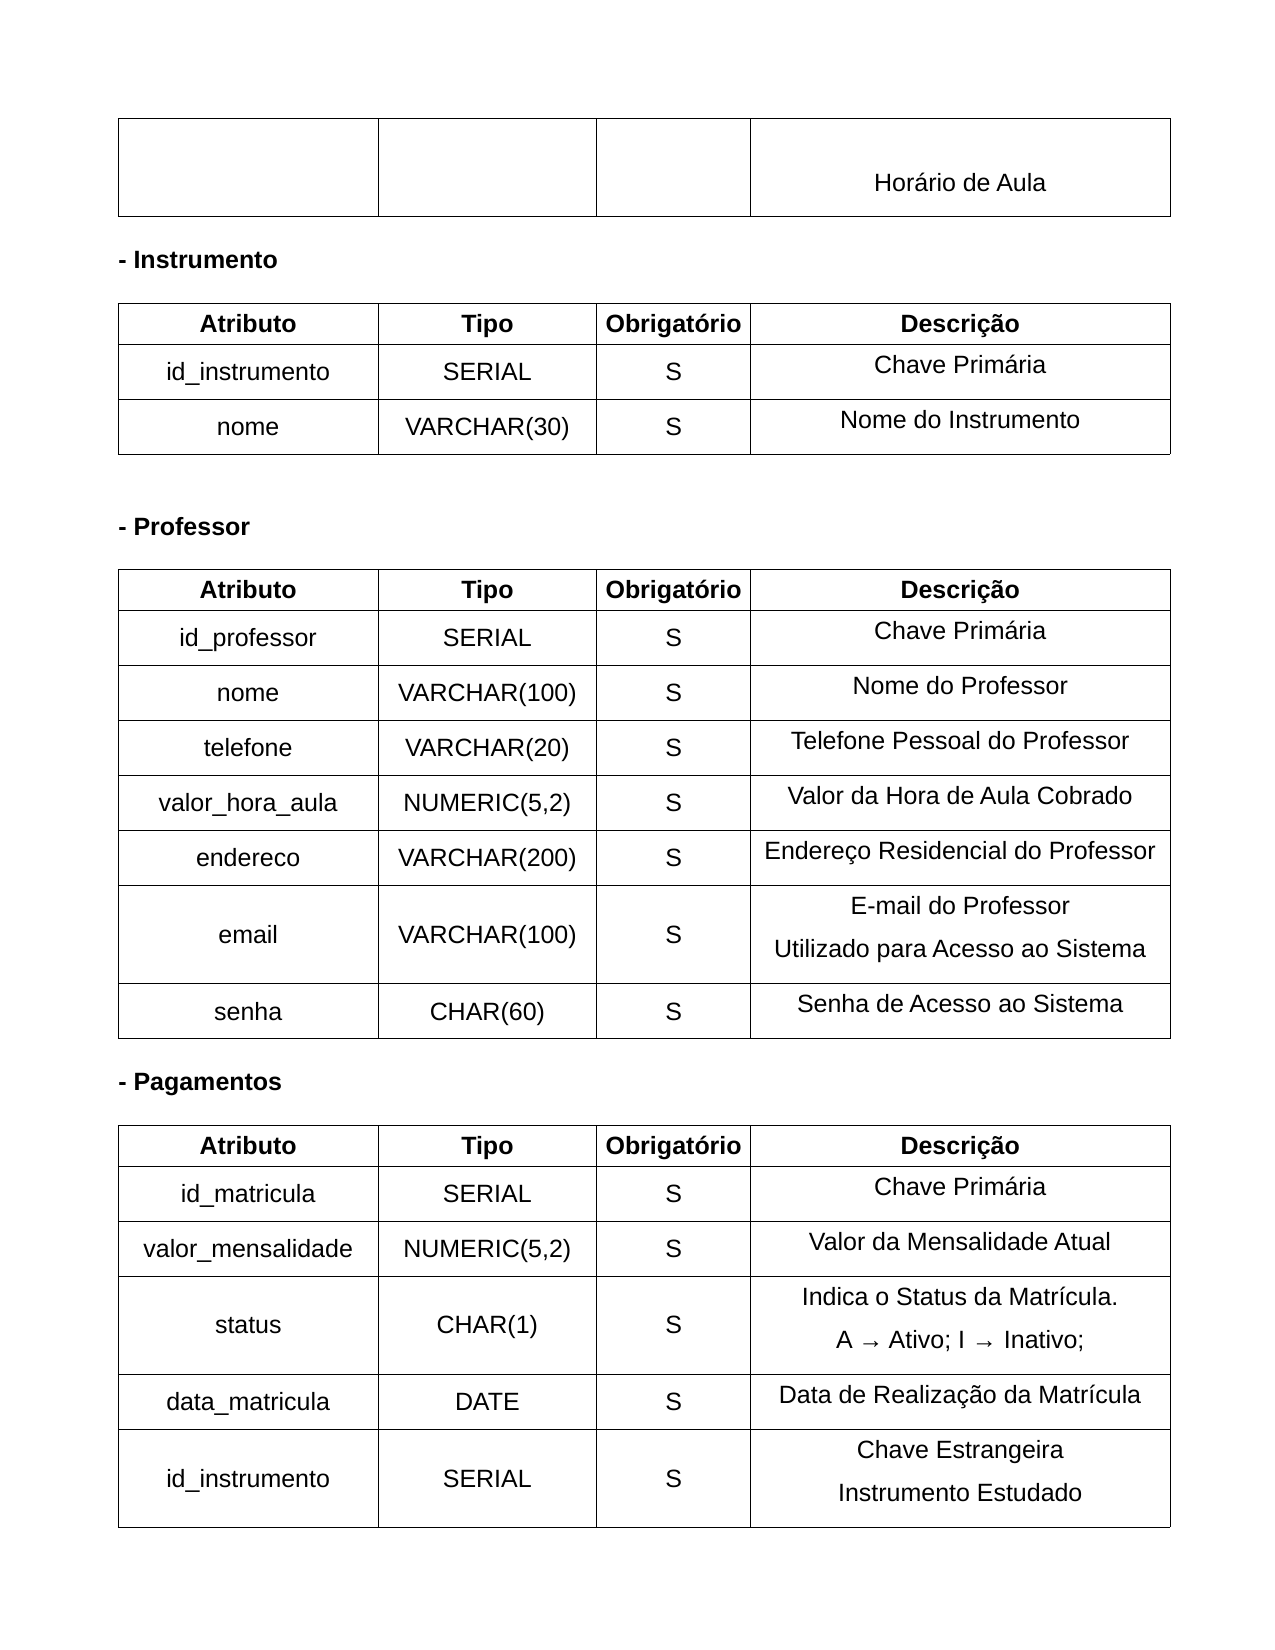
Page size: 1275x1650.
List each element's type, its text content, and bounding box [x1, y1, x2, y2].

table_header Obrigatório [597, 1126, 750, 1166]
table_cell Endereço Residencial do Professor [751, 831, 1170, 885]
table_cell Horário de Aula [751, 119, 1170, 216]
table_header Atributo [119, 570, 378, 610]
table_cell S [597, 984, 750, 1038]
table_cell S [597, 1277, 750, 1374]
table_cell valor_mensalidade [119, 1222, 378, 1276]
table_cell S [597, 1375, 750, 1429]
table_cell Data de Realização da Matrícula [751, 1375, 1170, 1429]
table_cell id_instrumento [119, 1430, 378, 1527]
table_cell S [597, 1222, 750, 1276]
table_cell S [597, 721, 750, 775]
table_cell SERIAL [379, 611, 596, 665]
table_cell id_professor [119, 611, 378, 665]
table_cell SERIAL [379, 1430, 596, 1527]
text - Pagamentos [118, 1067, 1157, 1096]
table_cell VARCHAR(20) [379, 721, 596, 775]
table_cell S [597, 1430, 750, 1527]
table_cell SERIAL [379, 1167, 596, 1221]
table_header Tipo [379, 304, 596, 344]
table_cell Chave Estrangeira Instrumento Estudado [751, 1430, 1170, 1527]
table_cell [119, 119, 378, 216]
table_cell S [597, 886, 750, 983]
table_cell data_matricula [119, 1375, 378, 1429]
table_cell [379, 119, 596, 216]
table_cell Senha de Acesso ao Sistema [751, 984, 1170, 1038]
table_cell S [597, 345, 750, 399]
table_cell valor_hora_aula [119, 776, 378, 830]
table_cell S [597, 666, 750, 720]
table_header Tipo [379, 1126, 596, 1166]
table_cell CHAR(1) [379, 1277, 596, 1374]
table_header Atributo [119, 1126, 378, 1166]
table_cell id_matricula [119, 1167, 378, 1221]
table_cell senha [119, 984, 378, 1038]
table_cell VARCHAR(30) [379, 400, 596, 454]
table_cell S [597, 776, 750, 830]
table_cell Indica o Status da Matrícula. A → Ativo; I → Inativo; [751, 1277, 1170, 1374]
table_cell Chave Primária [751, 1167, 1170, 1221]
table_cell SERIAL [379, 345, 596, 399]
table_cell E-mail do Professor Utilizado para Acesso ao Sistema [751, 886, 1170, 983]
table_cell Chave Primária [751, 345, 1170, 399]
table_cell nome [119, 400, 378, 454]
table_cell Nome do Professor [751, 666, 1170, 720]
table_cell VARCHAR(100) [379, 666, 596, 720]
table_cell Valor da Mensalidade Atual [751, 1222, 1170, 1276]
table_header Atributo [119, 304, 378, 344]
table_cell Nome do Instrumento [751, 400, 1170, 454]
table_cell S [597, 831, 750, 885]
table_cell email [119, 886, 378, 983]
table_cell Chave Primária [751, 611, 1170, 665]
table_header Obrigatório [597, 570, 750, 610]
table_cell nome [119, 666, 378, 720]
table_header Descrição [751, 1126, 1170, 1166]
table_cell NUMERIC(5,2) [379, 1222, 596, 1276]
table_cell Valor da Hora de Aula Cobrado [751, 776, 1170, 830]
table_cell [597, 119, 750, 216]
table_cell endereco [119, 831, 378, 885]
table_header Tipo [379, 570, 596, 610]
text - Professor [118, 512, 1157, 541]
table_cell S [597, 611, 750, 665]
table_cell VARCHAR(100) [379, 886, 596, 983]
table_cell DATE [379, 1375, 596, 1429]
table_header Descrição [751, 304, 1170, 344]
table_cell VARCHAR(200) [379, 831, 596, 885]
text - Instrumento [118, 246, 1157, 274]
table_cell Telefone Pessoal do Professor [751, 721, 1170, 775]
table_cell telefone [119, 721, 378, 775]
table_header Obrigatório [597, 304, 750, 344]
table_header Descrição [751, 570, 1170, 610]
table_cell id_instrumento [119, 345, 378, 399]
table_cell status [119, 1277, 378, 1374]
table_cell NUMERIC(5,2) [379, 776, 596, 830]
table_cell CHAR(60) [379, 984, 596, 1038]
table_cell S [597, 400, 750, 454]
table_cell S [597, 1167, 750, 1221]
